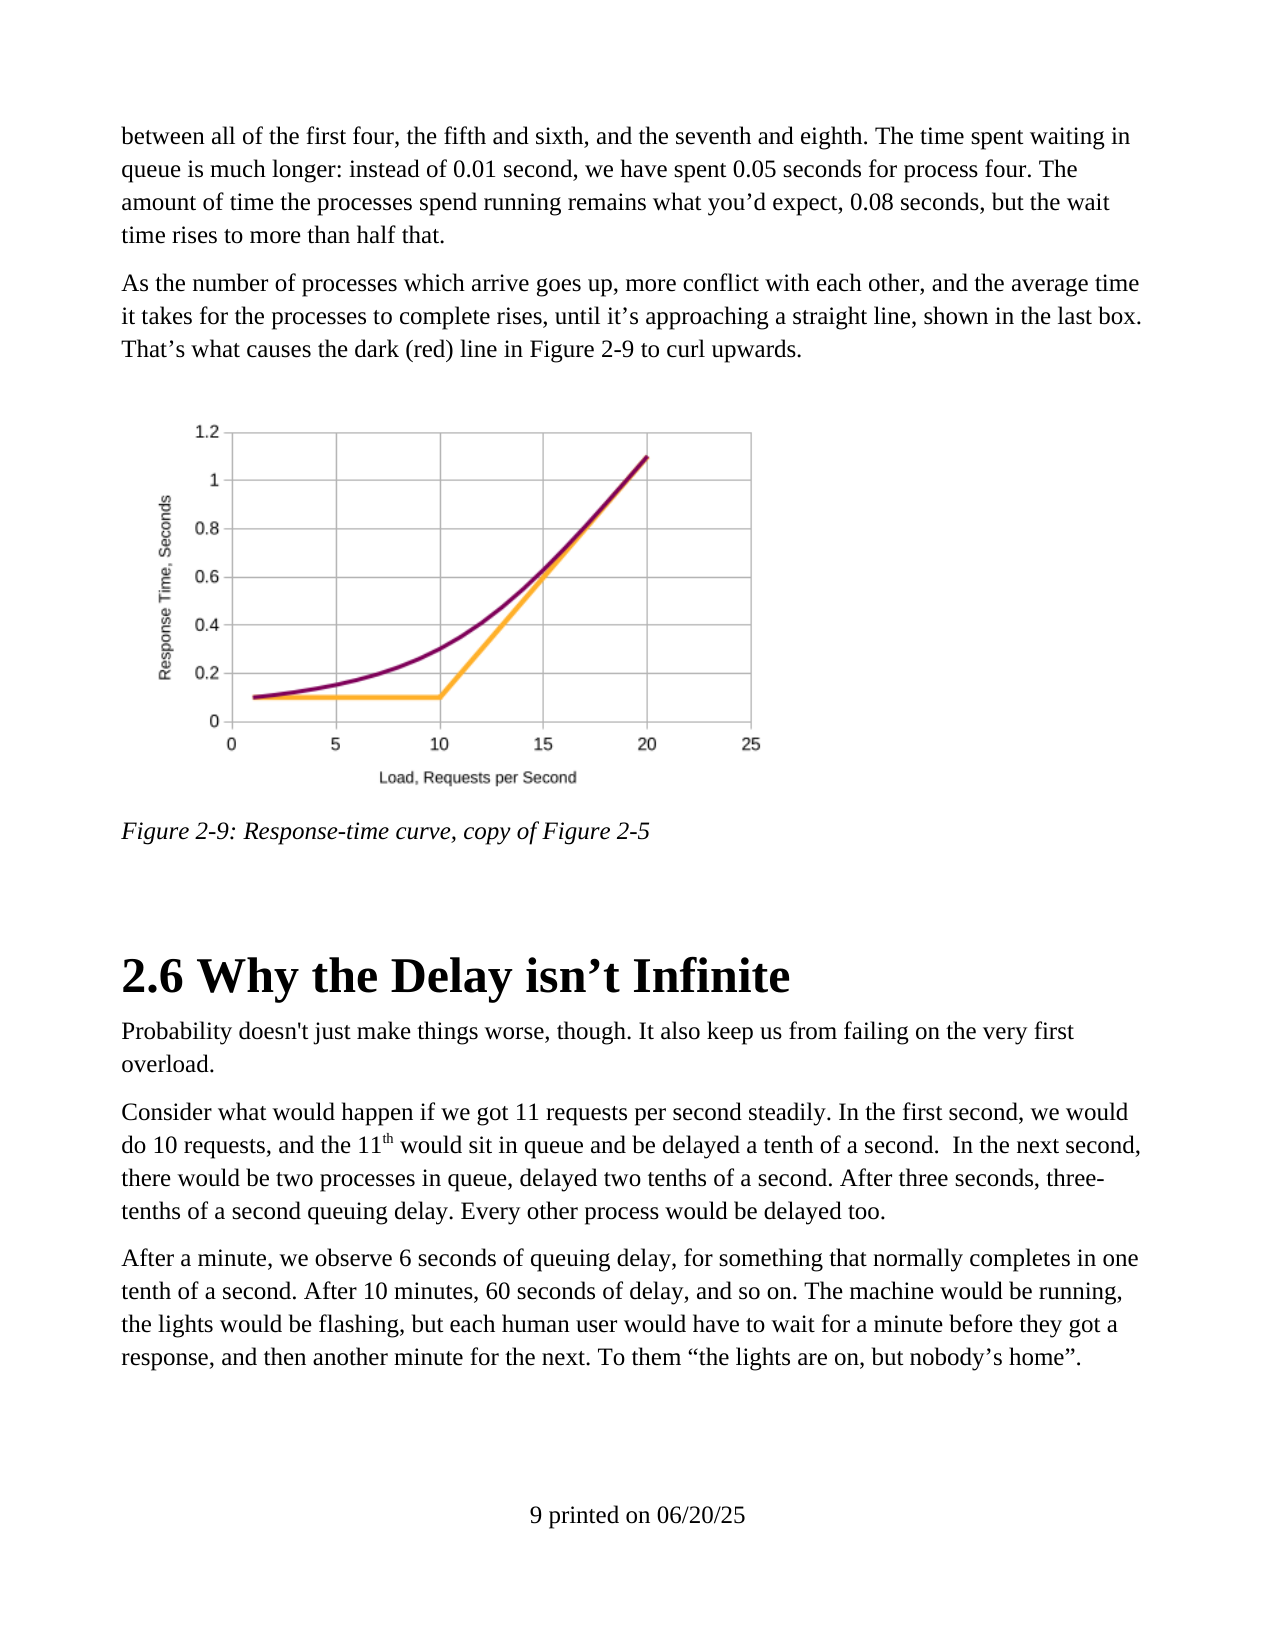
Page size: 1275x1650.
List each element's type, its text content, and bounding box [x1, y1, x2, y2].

text Figure 2-9: Response-time curve, copy of Figure 2-5 [121, 398, 794, 845]
text Probability doesn't just make things worse, though. It also keep us from failing on the very first overload. [121, 1016, 1154, 1078]
subtitle 2.6 Why the Delay isn’t Infinite [121, 946, 1154, 1004]
text After a minute, we observe 6 seconds of queuing delay, for something that normally completes in one tenth of a second. After 10 minutes, 60 seconds of delay, and so on. The machine would be running, the lights would be flashing, but each human user would have to wait for a minute before they got a response, and then another minute for the next. To them “the lights are on, but nobody’s home”. [121, 1243, 1154, 1371]
picture [136, 404, 775, 804]
text As the number of processes which arrive goes up, more conflict with each other, and the average time it takes for the processes to complete rises, until it’s approaching a straight line, shown in the last box. That’s what causes the dark (red) line in Figure 2-9 to curl upwards. [121, 268, 1154, 363]
text Consider what would happen if we got 11 requests per second steadily. In the first second, we would do 10 requests, and the 11th would sit in queue and be delayed a tenth of a second. In the next second, there would be two processes in queue, delayed two tenths of a second. After three seconds, three-tenths of a second queuing delay. Every other process would be delayed too. [121, 1097, 1154, 1224]
text between all of the first four, the fifth and sixth, and the seventh and eighth. The time spent waiting in queue is much longer: instead of 0.01 second, we have spent 0.05 seconds for process four. The amount of time the processes spend running remains what you’d expect, 0.08 seconds, but the wait time rises to more than half that. [121, 121, 1154, 249]
